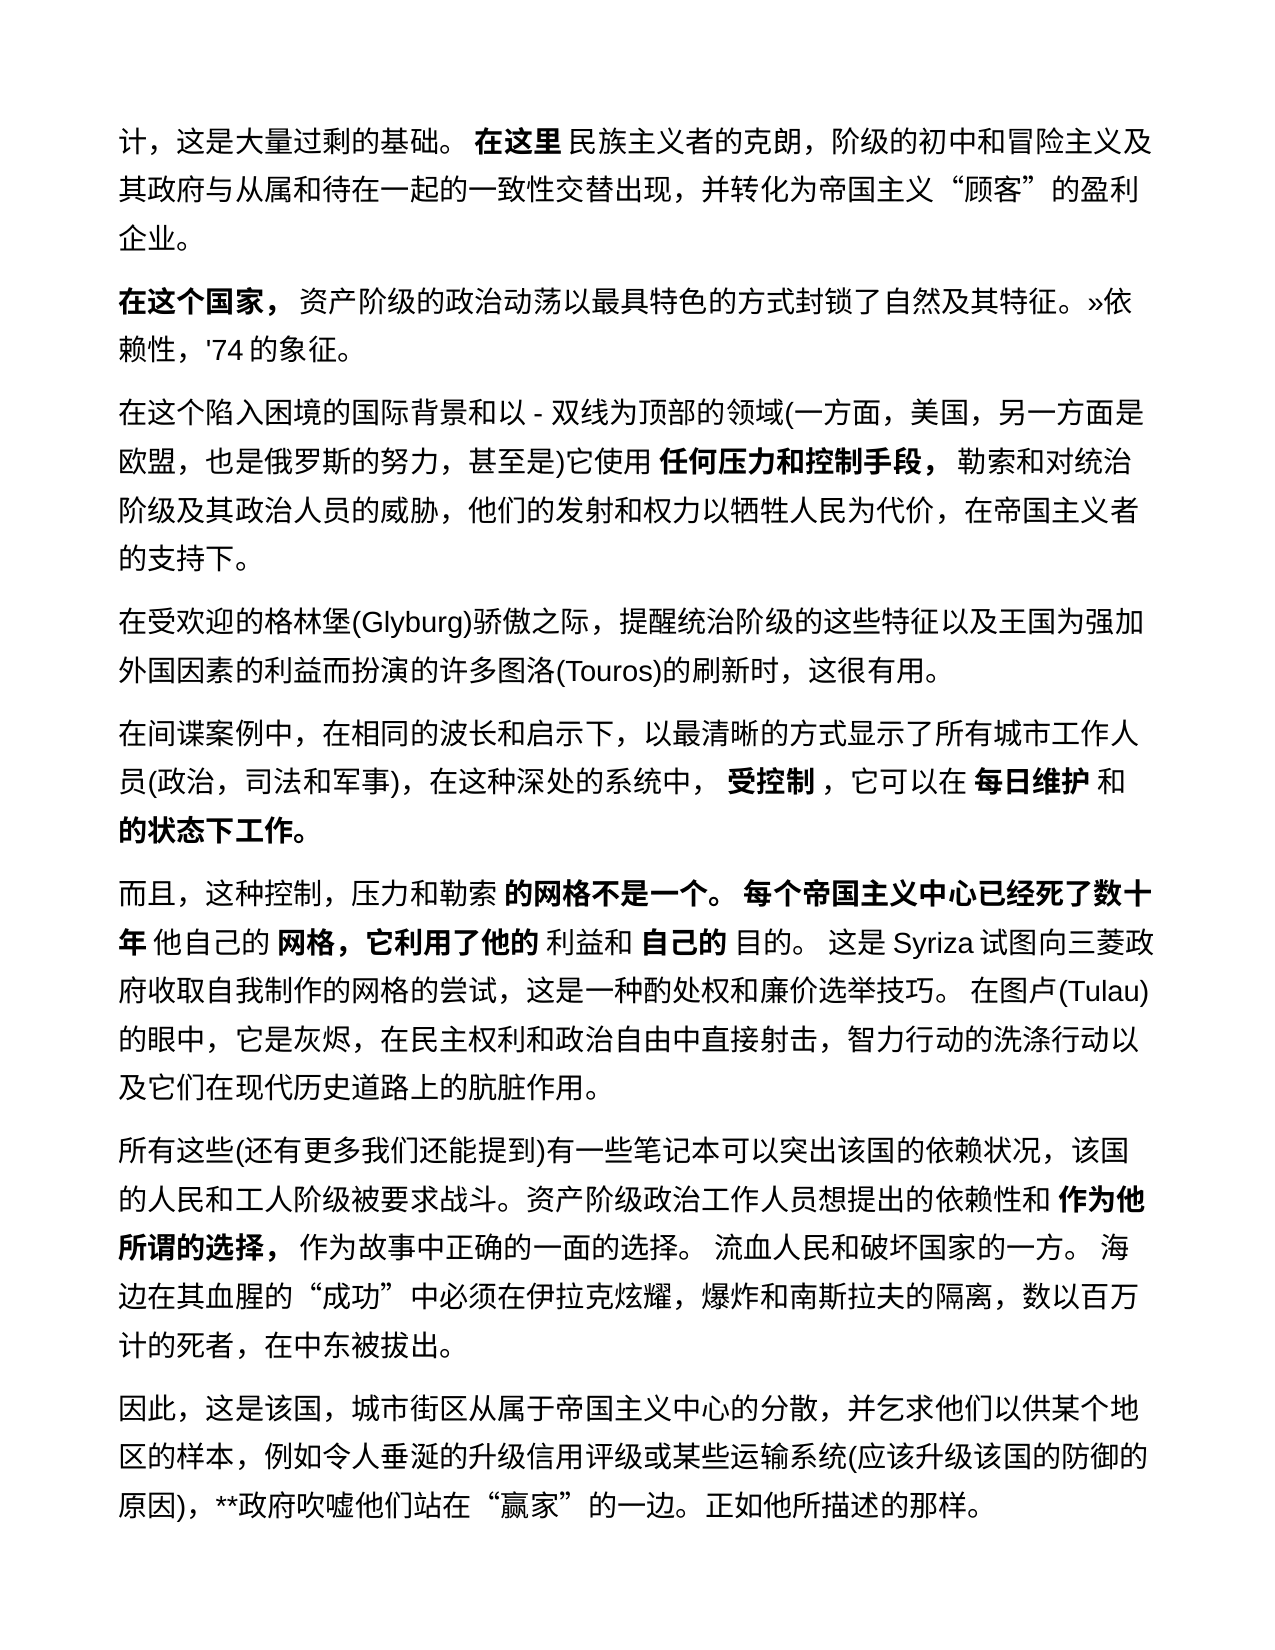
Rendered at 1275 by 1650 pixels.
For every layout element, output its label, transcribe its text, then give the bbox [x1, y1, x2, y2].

text 计，这是大量过剩的基础。 在这里 民族主义者的克朗，阶级的初中和冒险主义及其政府与从属和待在一起的一致性交替出现，并转化为帝国主义“顾客”的盈利企业。 [118, 118, 1157, 257]
text 在间谍案例中，在相同的波长和启示下，以最清晰的方式显示了所有城市工作人员(政治，司法和军事)，在这种深处的系统中， 受控制 ，它可以在 每日维护 和 的状态下工作。 [118, 710, 1157, 850]
text 在受欢迎的格林堡(Glyburg)骄傲之际，提醒统治阶级的这些特征以及王国为强加外国因素的利益而扮演的许多图洛(Touros)的刷新时，这很有用。 [118, 599, 1157, 689]
text 所有这些(还有更多我们还能提到)有一些笔记本可以突出该国的依赖状况，该国的人民和工人阶级被要求战斗。资产阶级政治工作人员想提出的依赖性和 作为他所谓的选择， 作为故事中正确的一面的选择。 流血人民和破坏国家的一方。 海边在其血腥的“成功”中必须在伊拉克炫耀，爆炸和南斯拉夫的隔离，数以百万计的死者，在中东被拔出。 [118, 1128, 1157, 1364]
text 而且，这种控制，压力和勒索 的网格不是一个。 每个帝国主义中心已经死了数十年 他自己的 网格，它利用了他的 利益和 自己的 目的。 这是Syriza试图向三菱政府收取自我制作的网格的尝试，这是一种酌处权和廉价选举技巧。 在图卢(Tulau)的眼中，它是灰烬，在民主权利和政治自由中直接射击，智力行动的洗涤行动以及它们在现代历史道路上的肮脏作用。 [118, 871, 1157, 1107]
text 在这个国家， 资产阶级的政治动荡以最具特色的方式封锁了自然及其特征。»依赖性，'74的象征。 [118, 278, 1157, 369]
text 因此，这是该国，城市街区从属于帝国主义中心的分散，并乞求他们以供某个地区的样本，例如令人垂涎的升级信用评级或某些运输系统(应该升级该国的防御的原因)，**政府吹嘘他们站在“赢家”的一边。正如他所描述的那样。 [118, 1385, 1157, 1524]
text 在这个陷入困境的国际背景和以 - 双线为顶部的领域(一方面，美国，另一方面是欧盟，也是俄罗斯的努力，甚至是)它使用 任何压力和控制手段， 勒索和对统治阶级及其政治人员的威胁，他们的发射和权力以牺牲人民为代价，在帝国主义者的支持下。 [118, 390, 1157, 578]
